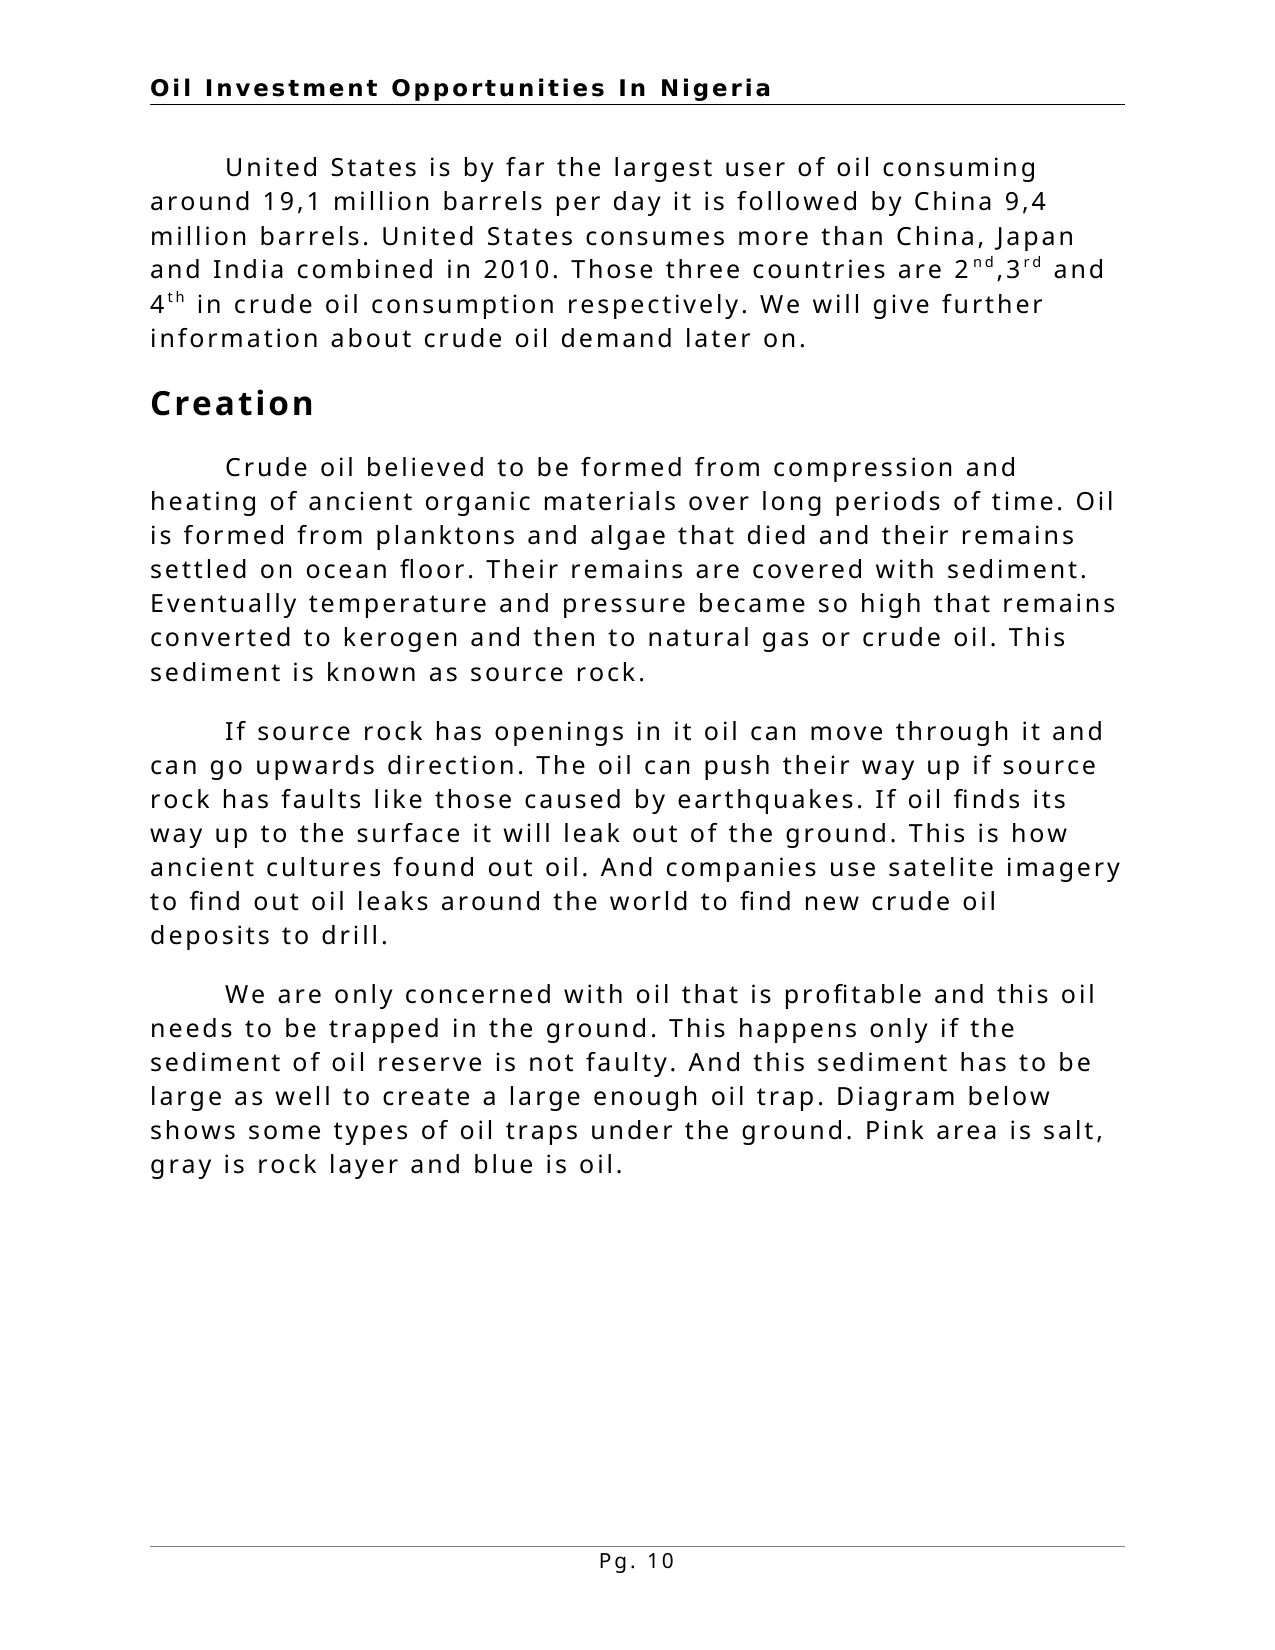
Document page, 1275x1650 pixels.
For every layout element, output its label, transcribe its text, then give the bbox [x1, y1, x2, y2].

text Crude oil believed to be formed from compression and heating of ancient organic materials over long periods of time. Oil is formed from planktons and algae that died and their remains settled on ocean floor. Their remains are covered with sediment. Eventually temperature and pressure became so high that remains converted to kerogen and then to natural gas or crude oil. This sediment is known as source rock. [150, 450, 1125, 688]
text We are only concerned with oil that is profitable and this oil needs to be trapped in the ground. This happens only if the sediment of oil reserve is not faulty. And this sediment has to be large as well to create a large enough oil trap. Diagram below shows some types of oil traps under the ground. Pink area is salt, gray is rock layer and blue is oil. [150, 977, 1125, 1181]
text United States is by far the largest user of oil consuming around 19,1 million barrels per day it is followed by China 9,4 million barrels. United States consumes more than China, Japan and India combined in 2010. Those three countries are 2nd,3rd and 4th in crude oil consumption respectively. We will give further information about crude oil demand later on. [150, 150, 1125, 354]
text Creation [150, 379, 1125, 425]
text If source rock has openings in it oil can move through it and can go upwards direction. The oil can push their way up if source rock has faults like those caused by earthquakes. If oil finds its way up to the surface it will leak out of the ground. This is how ancient cultures found out oil. And companies use satelite imagery to find out oil leaks around the world to find new crude oil deposits to drill. [150, 713, 1125, 952]
